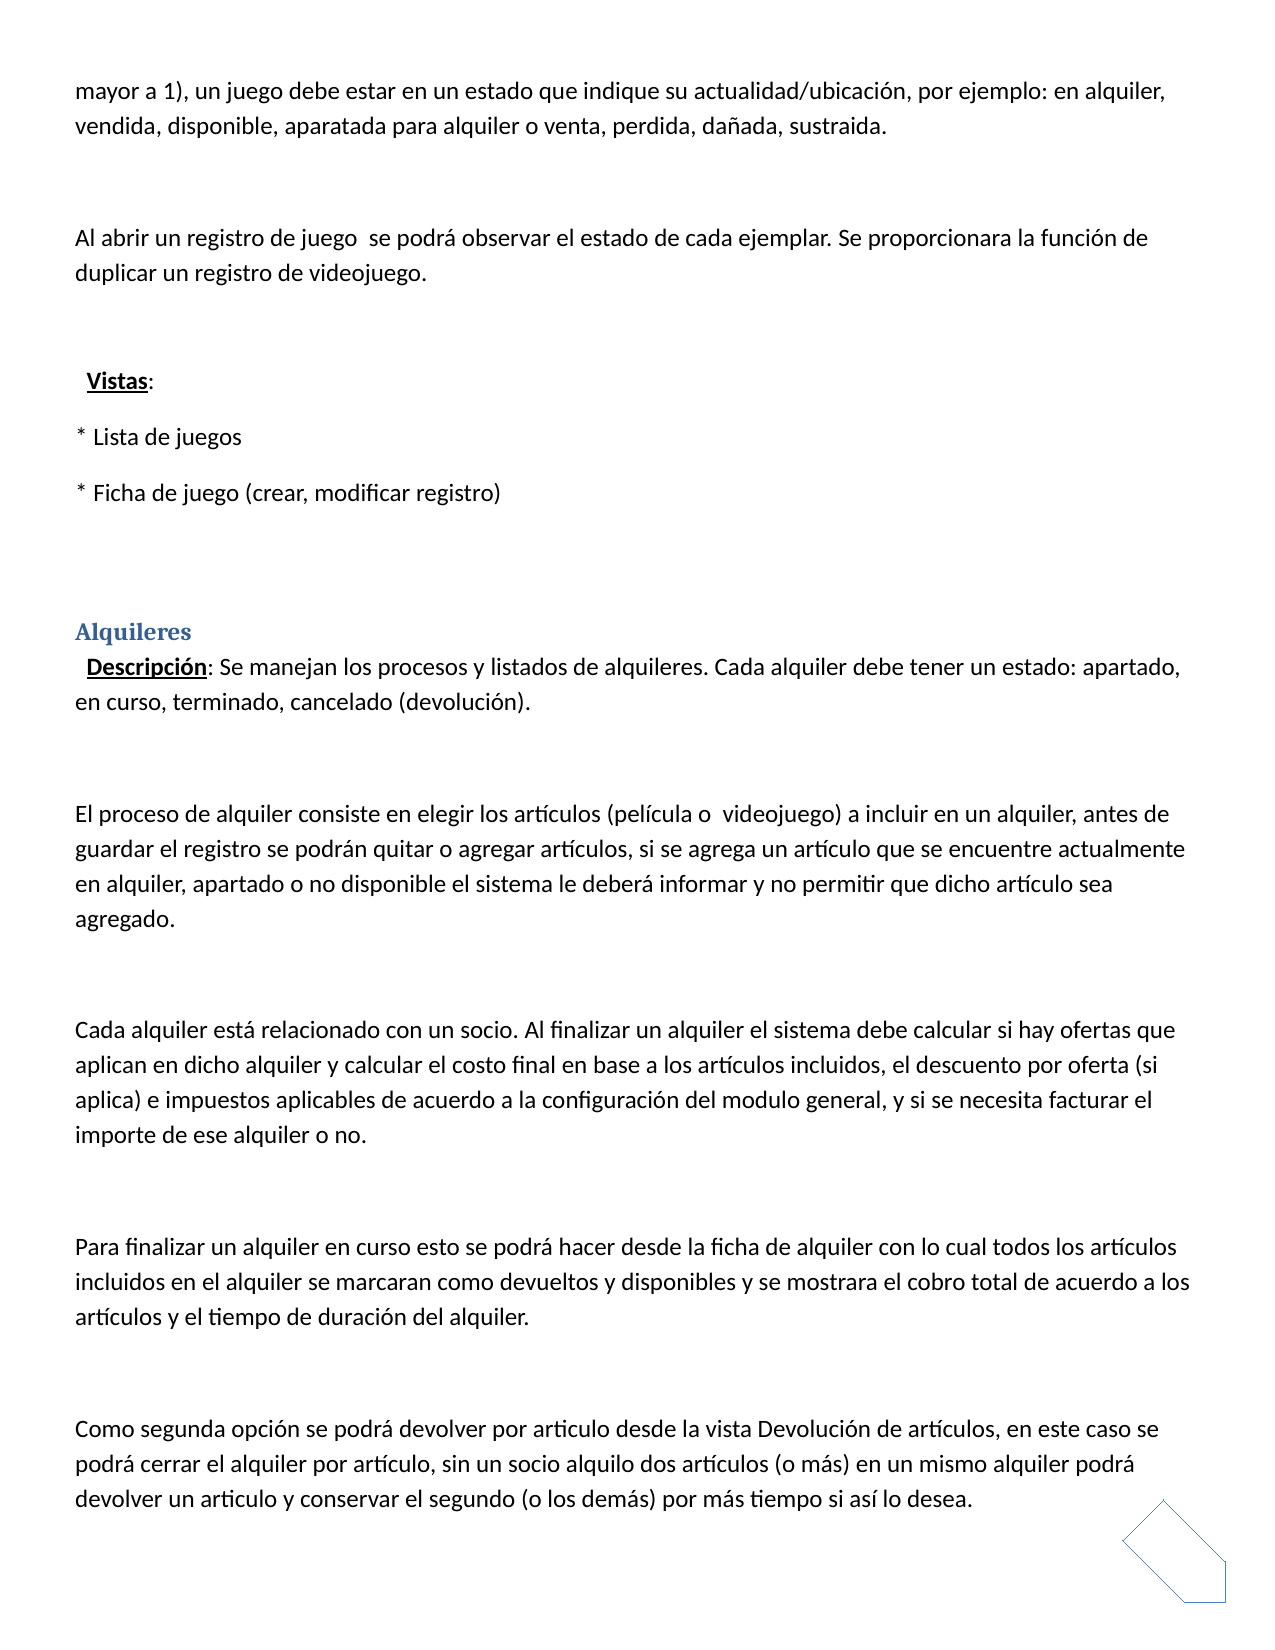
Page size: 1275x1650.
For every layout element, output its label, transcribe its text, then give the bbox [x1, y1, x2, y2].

subtitle Alquileres [75, 618, 1200, 647]
text El proceso de alquiler consiste en elegir los artículos (película o videojuego) a incluir en un alquiler, antes de guardar el registro se podrán quitar o agregar artículos, si se agrega un artículo que se encuentre actualmente en alquiler, apartado o no disponible el sistema le deberá informar y no permitir que dicho artículo sea agregado. [75, 798, 1200, 933]
text Descripción: Se manejan los procesos y listados de alquileres. Cada alquiler debe tener un estado: apartado, en curso, terminado, cancelado (devolución). [75, 651, 1200, 717]
text Como segunda opción se podrá devolver por articulo desde la vista Devolución de artículos, en este caso se podrá cerrar el alquiler por artículo, sin un socio alquilo dos artículos (o más) en un mismo alquiler podrá devolver un articulo y conservar el segundo (o los demás) por más tiempo si así lo desea. [75, 1413, 1200, 1513]
text mayor a 1), un juego debe estar en un estado que indique su actualidad/ubicación, por ejemplo: en alquiler, vendida, disponible, aparatada para alquiler o venta, perdida, dañada, sustraida. [75, 75, 1200, 141]
text Para finalizar un alquiler en curso esto se podrá hacer desde la ficha de alquiler con lo cual todos los artículos incluidos en el alquiler se marcaran como devueltos y disponibles y se mostrara el cobro total de acuerdo a los artículos y el tiempo de duración del alquiler. [75, 1231, 1200, 1332]
text * Ficha de juego (crear, modificar registro) [75, 477, 1200, 508]
text Vistas: [75, 366, 1200, 396]
text Cada alquiler está relacionado con un socio. Al finalizar un alquiler el sistema debe calcular si hay ofertas que aplican en dicho alquiler y calcular el costo final en base a los artículos incluidos, el descuento por oferta (si aplica) e impuestos aplicables de acuerdo a la configuración del modulo general, y si se necesita facturar el importe de ese alquiler o no. [75, 1014, 1200, 1150]
text Al abrir un registro de juego se podrá observar el estado de cada ejemplar. Se proporcionara la función de duplicar un registro de videojuego. [75, 222, 1200, 287]
text * Lista de juegos [75, 421, 1200, 452]
